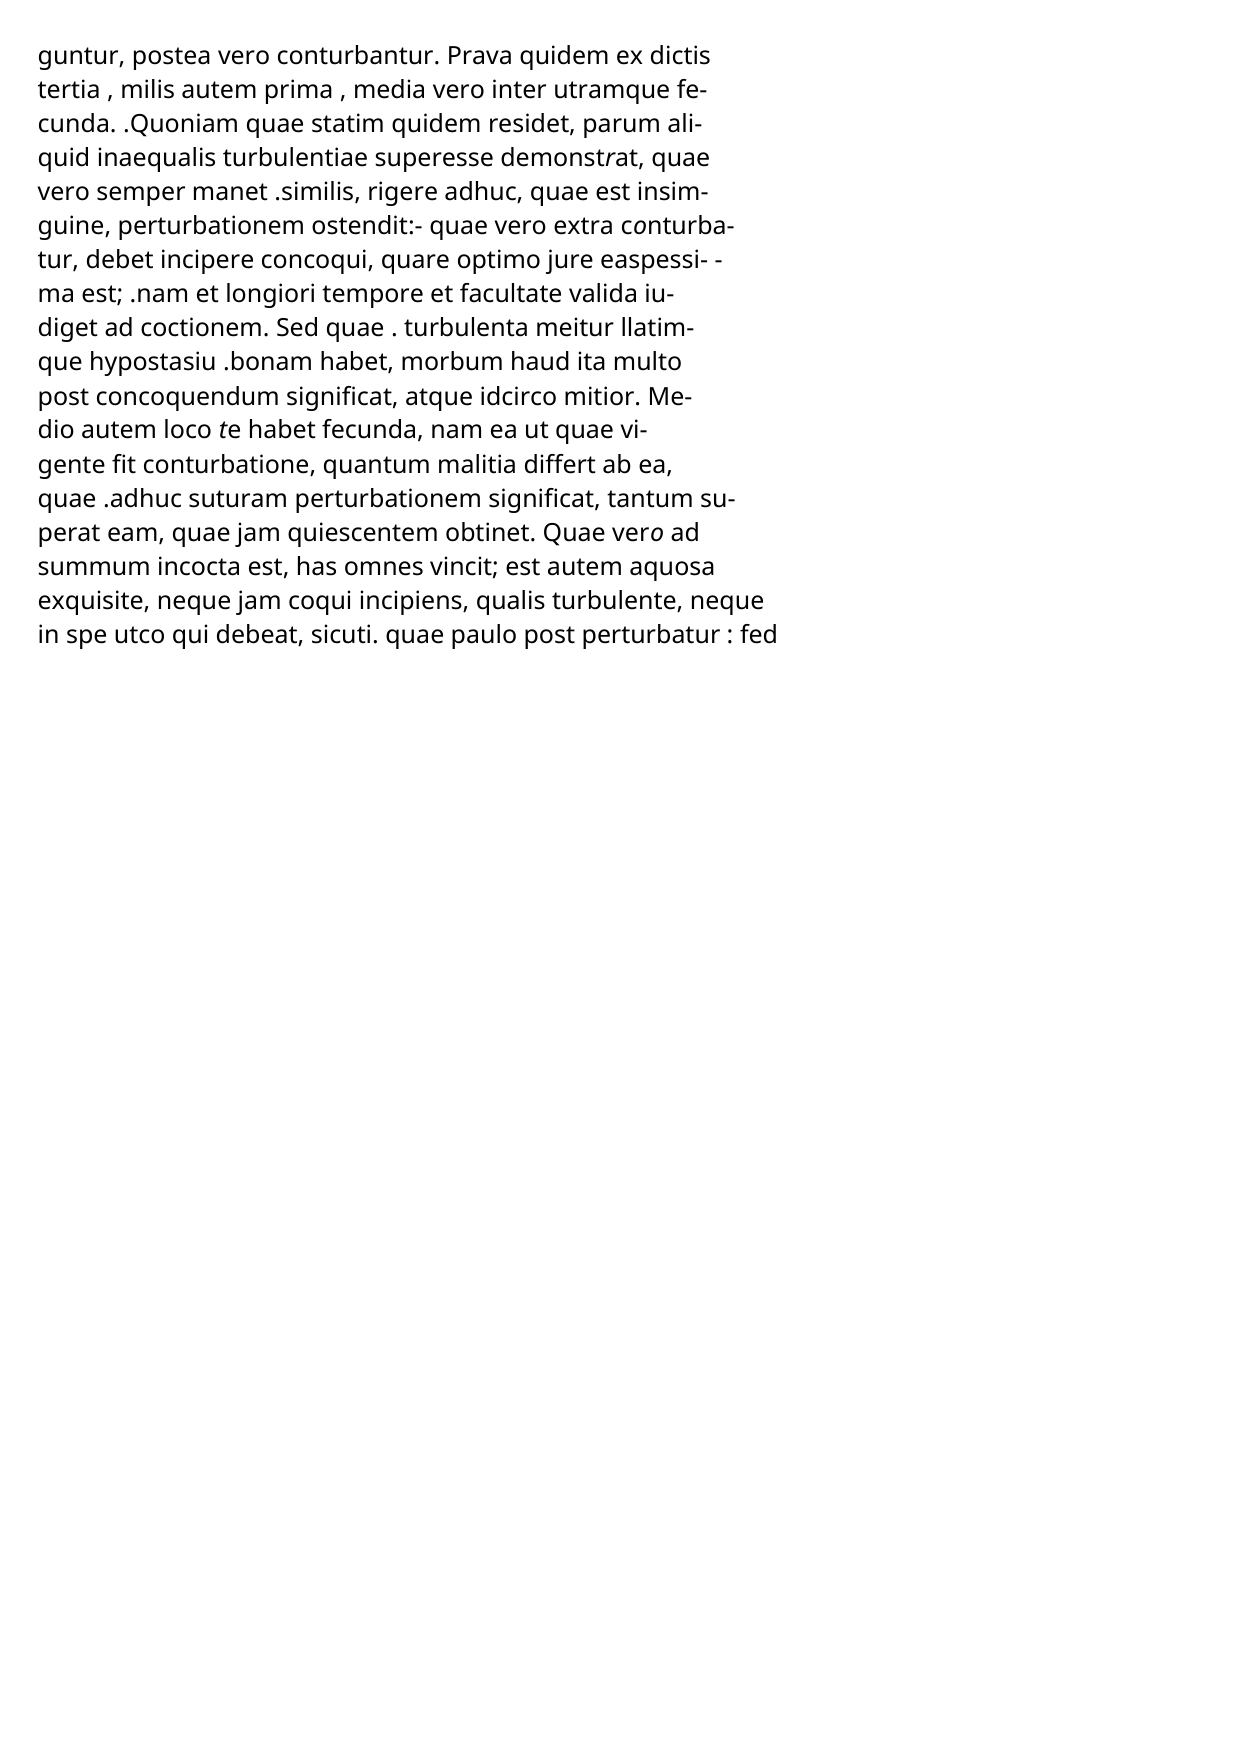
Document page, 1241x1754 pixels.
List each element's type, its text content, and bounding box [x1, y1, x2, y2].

text guntur, postea vero conturbantur. Prava quidem ex dictis tertia , milis autem prima , media vero inter utramque fe- cunda. .Quoniam quae statim quidem residet, parum ali- quid inaequalis turbulentiae superesse demonstrat, quae vero semper manet .similis, rigere adhuc, quae est insim- guine, perturbationem ostendit:- quae vero extra conturba- tur, debet incipere concoqui, quare optimo jure easpessi- - ma est; .nam et longiori tempore et facultate valida iu- diget ad coctionem. Sed quae . turbulenta meitur llatim- que hypostasiu .bonam habet, morbum haud ita multo post concoquendum significat, atque idcirco mitior. Me- dio autem loco te habet fecunda, nam ea ut quae vi- gente fit conturbatione, quantum malitia differt ab ea, quae .adhuc suturam perturbationem significat, tantum su- perat eam, quae jam quiescentem obtinet. Quae vero ad summum incocta est, has omnes vincit; est autem aquosa exquisite, neque jam coqui incipiens, qualis turbulente, neque in spe utco qui debeat, sicuti. quae paulo post perturbatur : fed [37, 37, 1203, 651]
